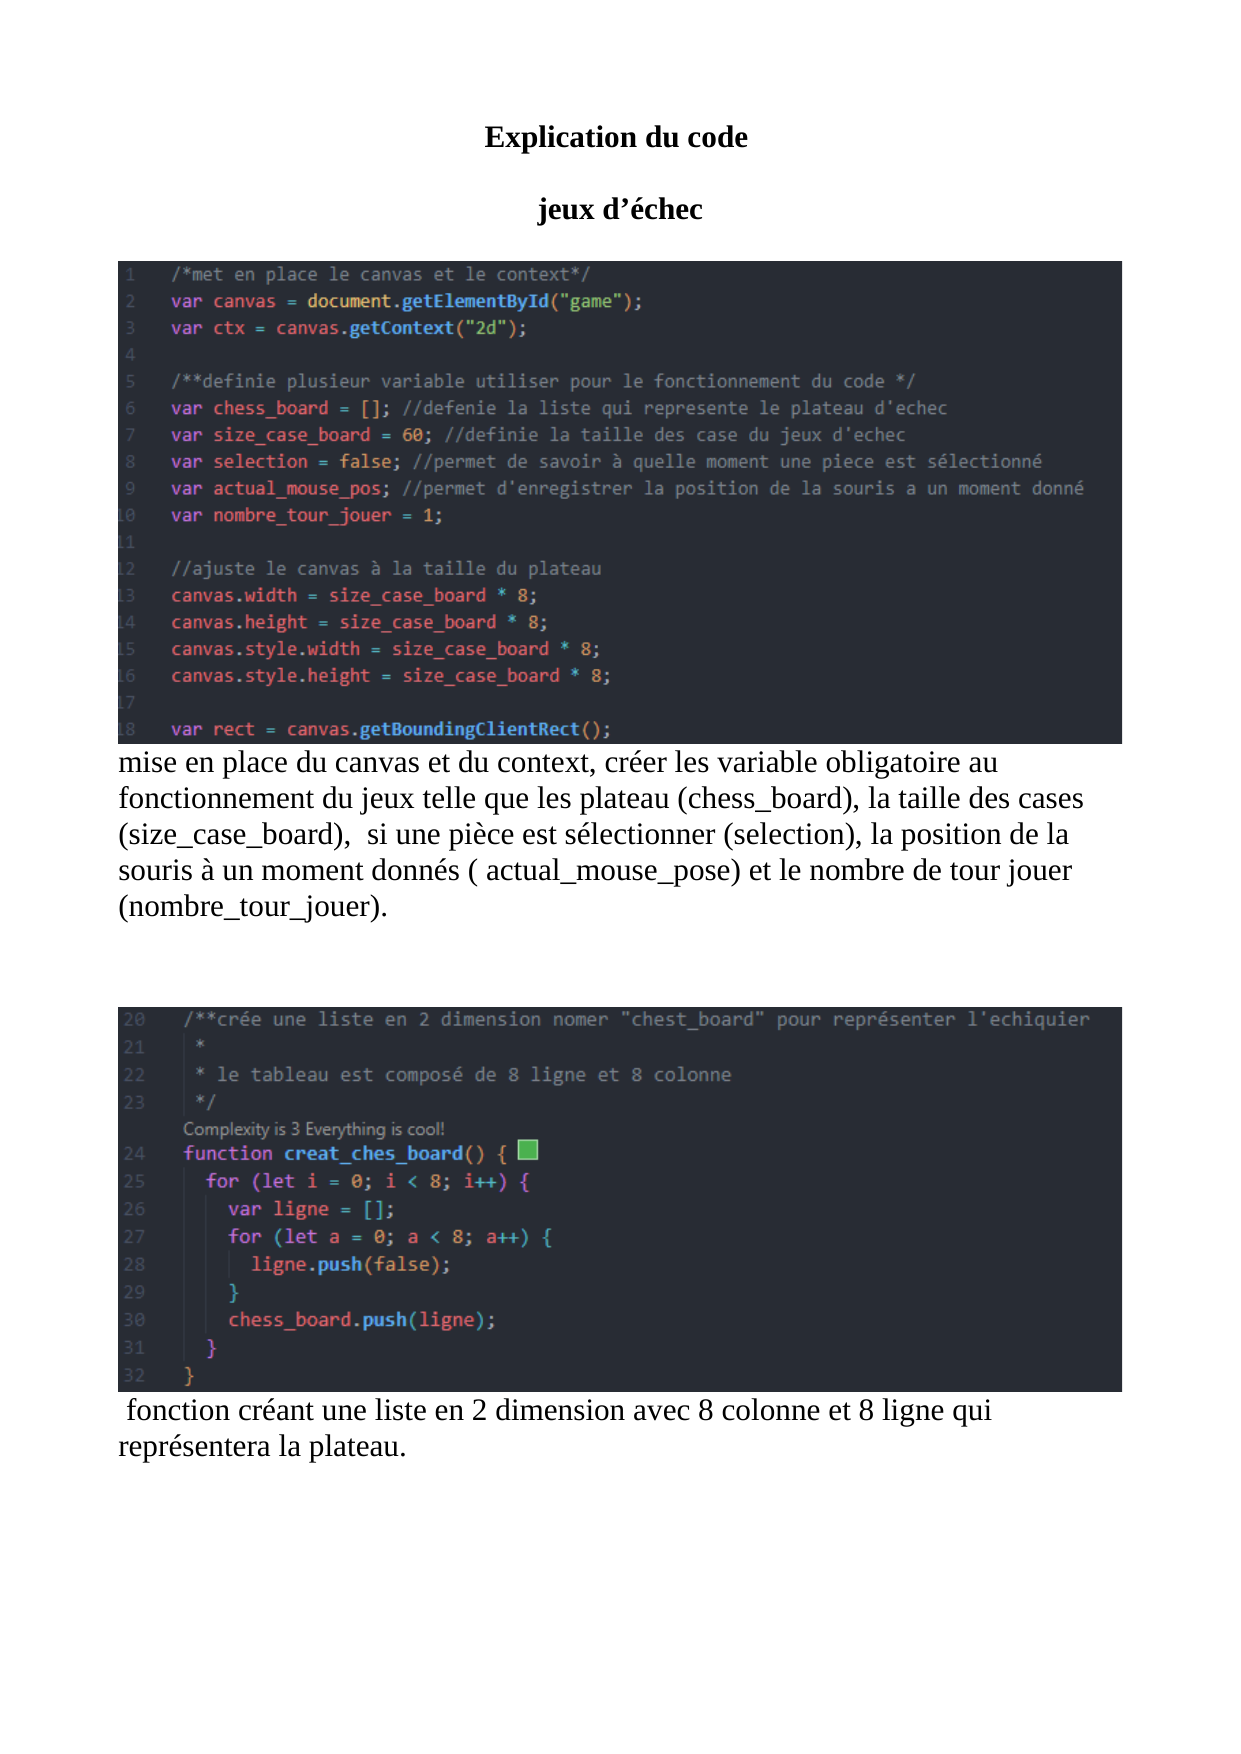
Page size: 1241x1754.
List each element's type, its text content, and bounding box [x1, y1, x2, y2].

text Explication du code [118, 118, 1122, 154]
picture [118, 1007, 1123, 1392]
text jeux d’échec [118, 190, 1122, 226]
text [118, 995, 1122, 1007]
picture [118, 261, 1123, 744]
text fonction créant une liste en 2 dimension avec 8 colonne et 8 ligne qui représentera la plateau. [118, 1392, 1122, 1463]
text mise en place du canvas et du context, créer les variable obligatoire au fonctionnement du jeux telle que les plateau (chess_board), la taille des cases (size_case_board), si une pièce est sélectionner (selection), la position de la souris à un moment donnés ( actual_mouse_pose) et le nombre de tour jouer (nombre_tour_jouer). [118, 744, 1122, 923]
